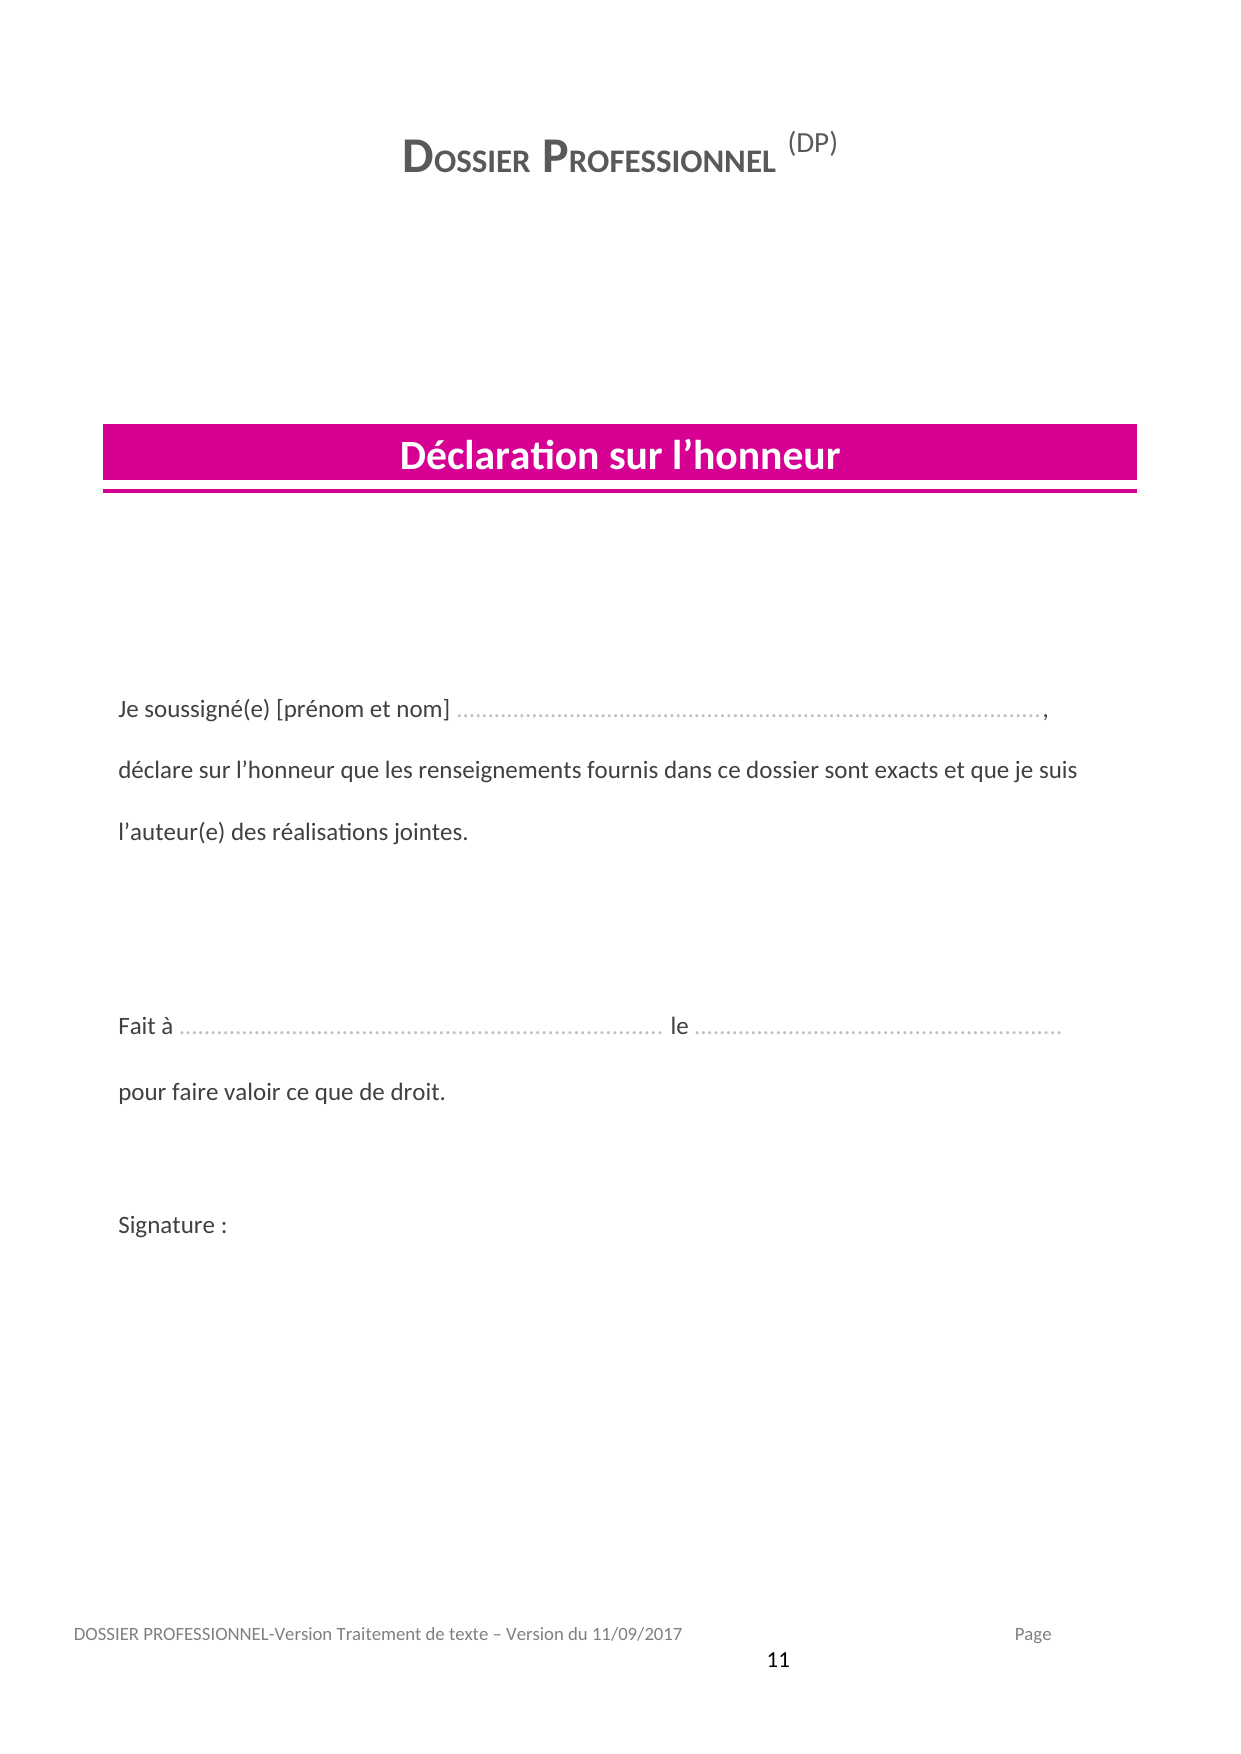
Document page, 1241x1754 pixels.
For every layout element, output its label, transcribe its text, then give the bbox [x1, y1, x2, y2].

table_header Déclaration sur l’honneur [103, 424, 1137, 480]
text Je soussigné(e) [prénom et nom] , [118, 694, 1122, 724]
text Fait à le [118, 1010, 1122, 1040]
table_cell [103, 480, 1137, 489]
text Signature : [118, 1209, 1122, 1240]
text pour faire valoir ce que de droit. [118, 1076, 1122, 1107]
text déclare sur l’honneur que les renseignements fournis dans ce dossier sont exacts et que je suis l’auteur(e) des réalisations jointes. [118, 755, 1122, 846]
table_cell [103, 493, 1137, 548]
